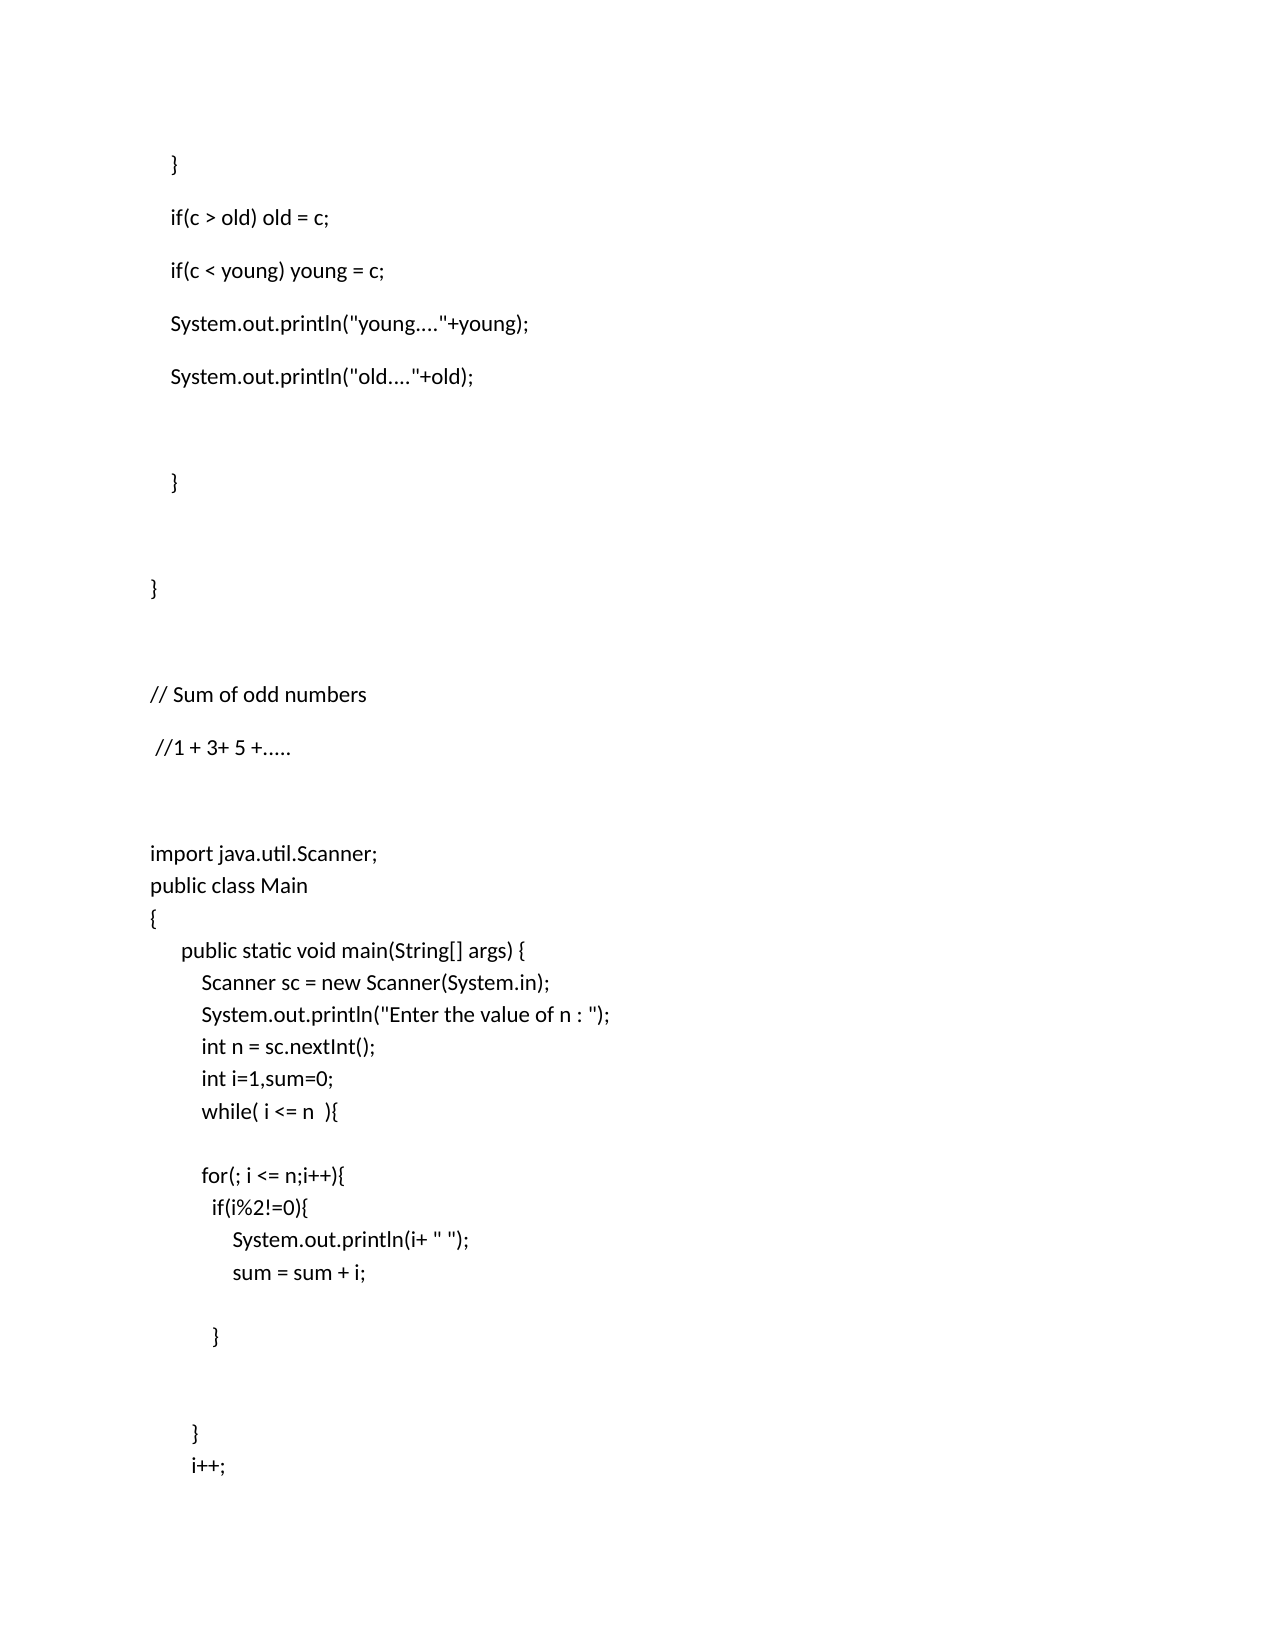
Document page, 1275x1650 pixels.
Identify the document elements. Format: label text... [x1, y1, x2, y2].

text import java.util.Scanner; public class Main { public static void main(String[] args) { Scanner sc = new Scanner(System.in); System.out.println("Enter the value of n : "); int n = sc.nextInt(); int i=1,sum=0; while( i <= n ){ for(; i <= n;i++){ if(i%2!=0){ System.out.println(i+ " "); sum = sum + i; } } i++; [150, 839, 1125, 1479]
text //1 + 3+ 5 +..... [150, 733, 1125, 761]
text System.out.println("young...."+young); [150, 309, 1125, 337]
text // Sum of odd numbers [150, 680, 1125, 708]
text if(c > old) old = c; [150, 203, 1125, 231]
text } [150, 468, 1125, 496]
text System.out.println("old...."+old); [150, 362, 1125, 390]
text } [150, 150, 1125, 178]
text } [150, 574, 1125, 602]
text if(c < young) young = c; [150, 256, 1125, 284]
